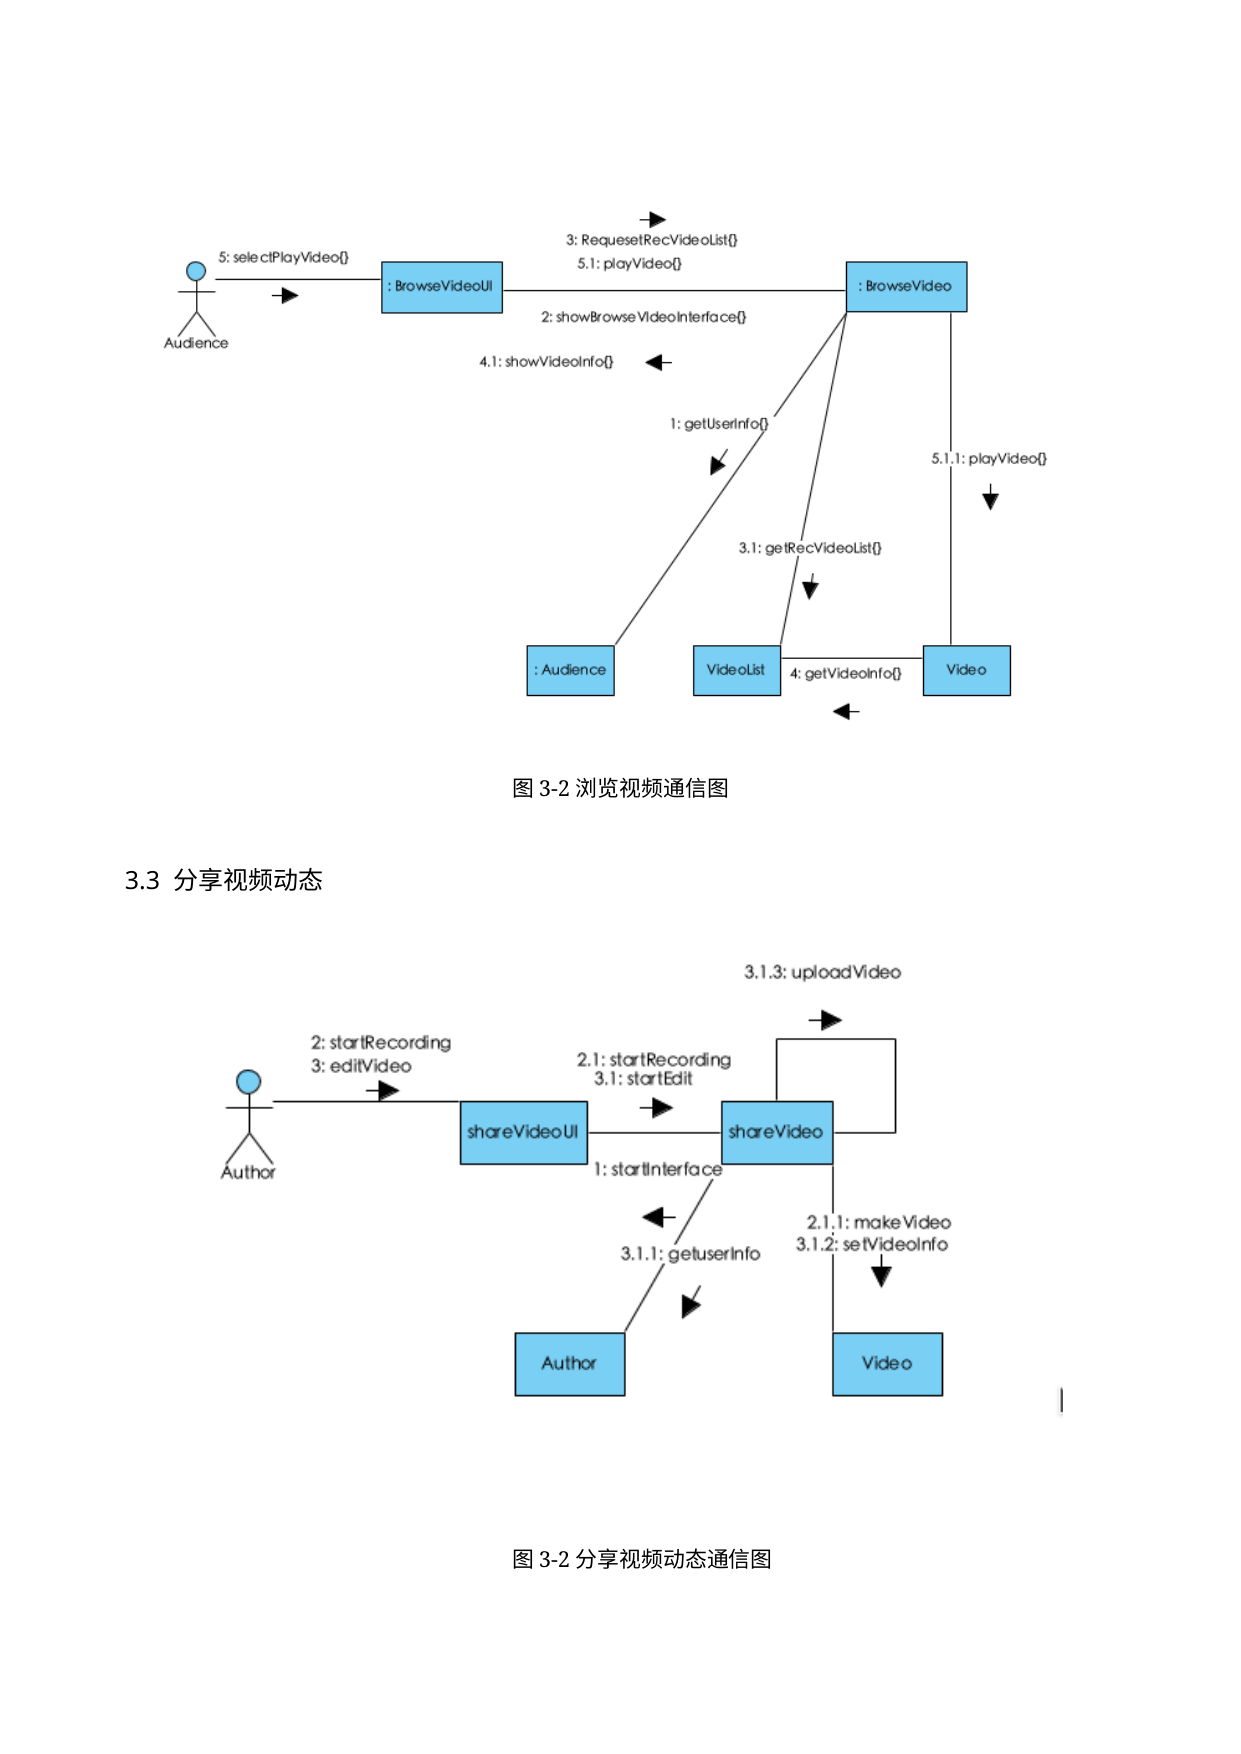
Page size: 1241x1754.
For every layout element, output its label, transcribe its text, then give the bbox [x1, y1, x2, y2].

subtitle 分享视频动态 [118, 861, 1122, 897]
text 图 3-2 分享视频动态通信图 [118, 911, 1122, 1573]
text 图 3-2 浏览视频通信图 [118, 771, 1122, 803]
picture [177, 904, 1063, 1536]
picture [118, 187, 1123, 736]
